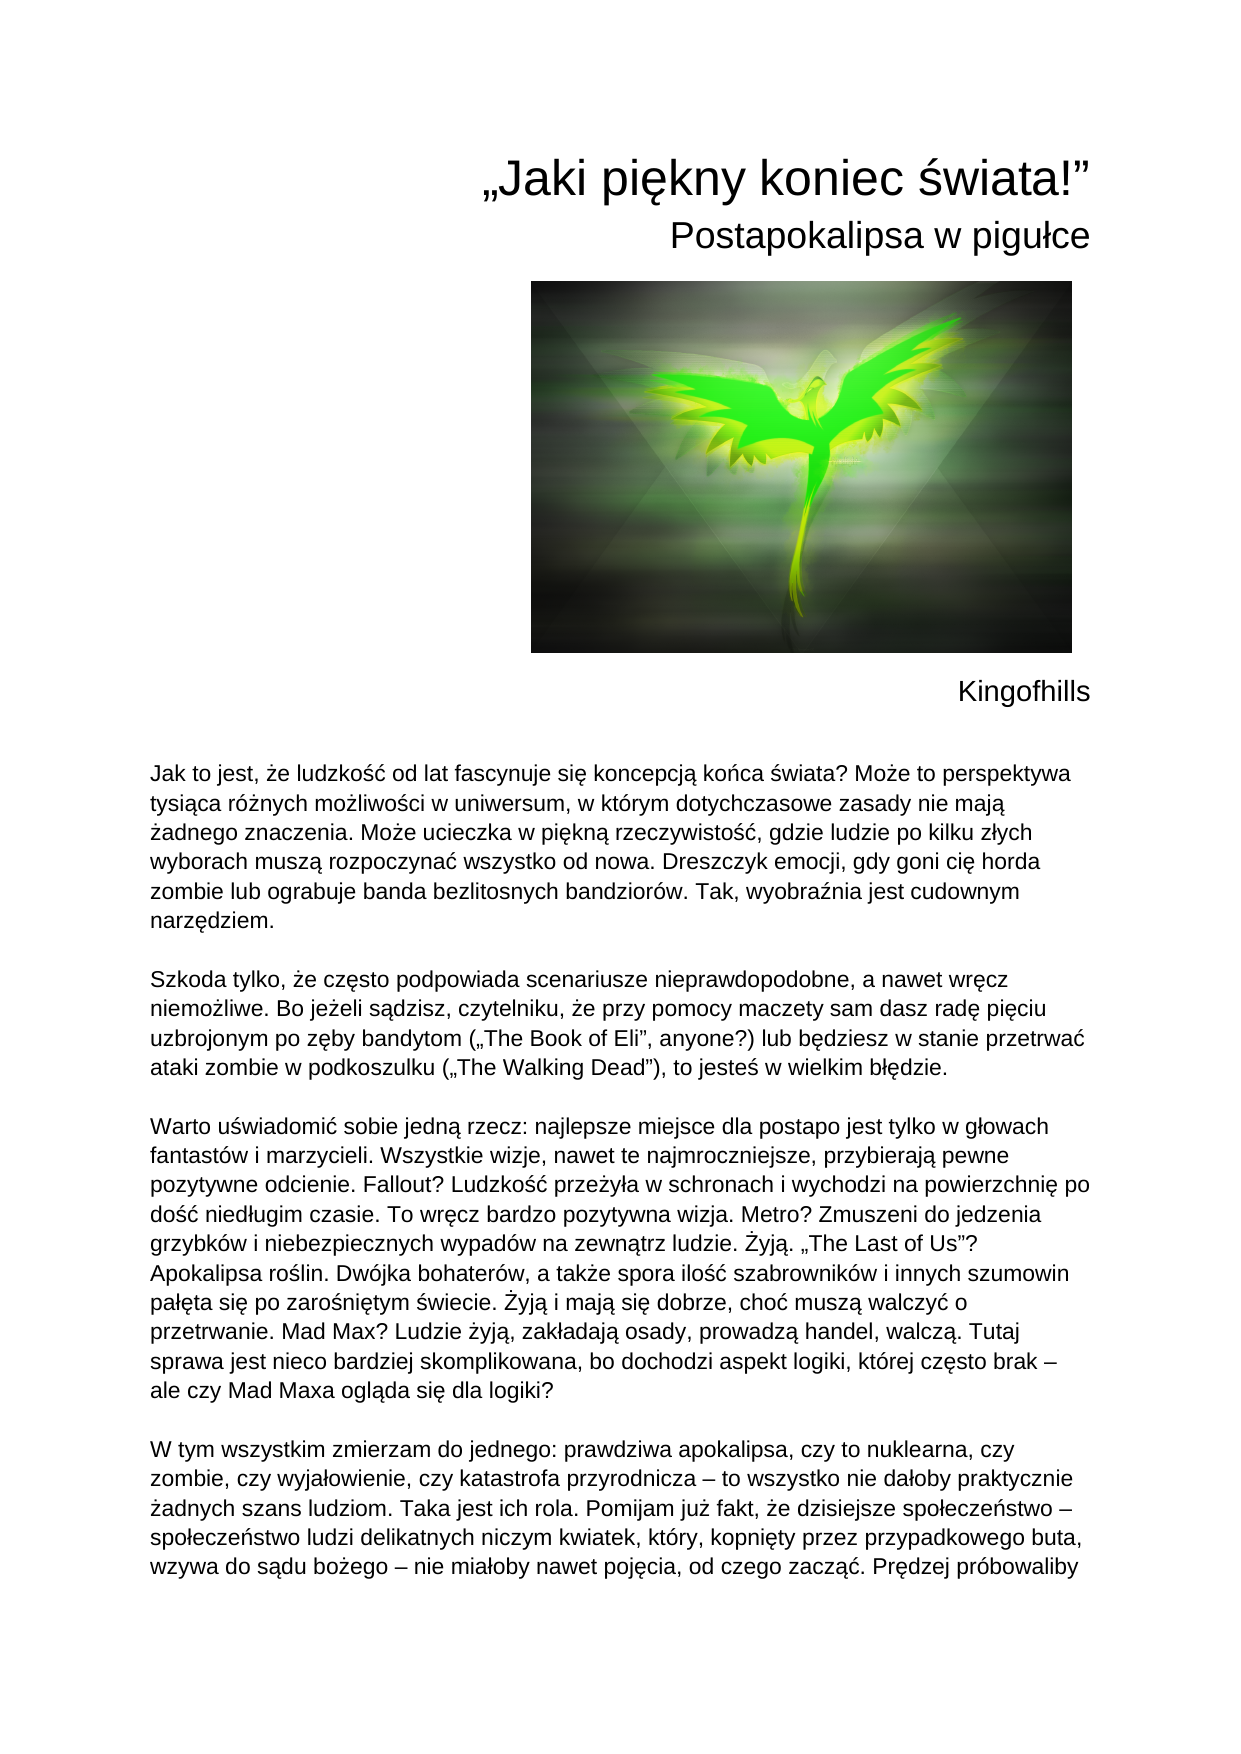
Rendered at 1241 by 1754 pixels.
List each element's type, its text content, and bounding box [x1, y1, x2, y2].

text Szkoda tylko, że często podpowiada scenariusze nieprawdopodobne, a nawet wręcz niemożliwe. Bo jeżeli sądzisz, czytelniku, że przy pomocy maczety sam dasz radę pięciu uzbrojonym po zęby bandytom („The Book of Eli”, anyone?) lub będziesz w stanie przetrwać ataki zombie w podkoszulku („The Walking Dead”), to jesteś w wielkim błędzie. [150, 967, 1091, 1080]
text W tym wszystkim zmierzam do jednego: prawdziwa apokalipsa, czy to nuklearna, czy zombie, czy wyjałowienie, czy katastrofa przyrodnicza – to wszystko nie dałoby praktycznie żadnych szans ludziom. Taka jest ich rola. Pomijam już fakt, że dzisiejsze społeczeństwo – społeczeństwo ludzi delikatnych niczym kwiatek, który, kopnięty przez przypadkowego buta, wzywa do sądu bożego – nie miałoby nawet pojęcia, od czego zacząć. Prędzej próbowaliby [150, 1437, 1091, 1580]
text Postapokalipsa w pigułce [150, 214, 1091, 256]
text Kingofhills [150, 675, 1091, 708]
text „Jaki piękny koniec świata!” [150, 150, 1091, 206]
text Warto uświadomić sobie jedną rzecz: najlepsze miejsce dla postapo jest tylko w głowach fantastów i marzycieli. Wszystkie wizje, nawet te najmroczniejsze, przybierają pewne pozytywne odcienie. Fallout? Ludzkość przeżyła w schronach i wychodzi na powierzchnię po dość niedługim czasie. To wręcz bardzo pozytywna wizja. Metro? Zmuszeni do jedzenia grzybków i niebezpiecznych wypadów na zewnątrz ludzie. Żyją. „The Last of Us”? Apokalipsa roślin. Dwójka bohaterów, a także spora ilość szabrowników i innych szumowin pałęta się po zarośniętym świecie. Żyją i mają się dobrze, choć muszą walczyć o przetrwanie. Mad Max? Ludzie żyją, zakładają osady, prowadzą handel, walczą. Tutaj sprawa jest nieco bardziej skomplikowana, bo dochodzi aspekt logiki, której często brak – ale czy Mad Maxa ogląda się dla logiki? [150, 1113, 1091, 1403]
picture [531, 281, 1072, 653]
text Jak to jest, że ludzkość od lat fascynuje się koncepcją końca świata? Może to perspektywa tysiąca różnych możliwości w uniwersum, w którym dotychczasowe zasady nie mają żadnego znaczenia. Może ucieczka w piękną rzeczywistość, gdzie ludzie po kilku złych wyborach muszą rozpoczynać wszystko od nowa. Dreszczyk emocji, gdy goni cię horda zombie lub ograbuje banda bezlitosnych bandziorów. Tak, wyobraźnia jest cudownym narzędziem. [150, 761, 1091, 933]
